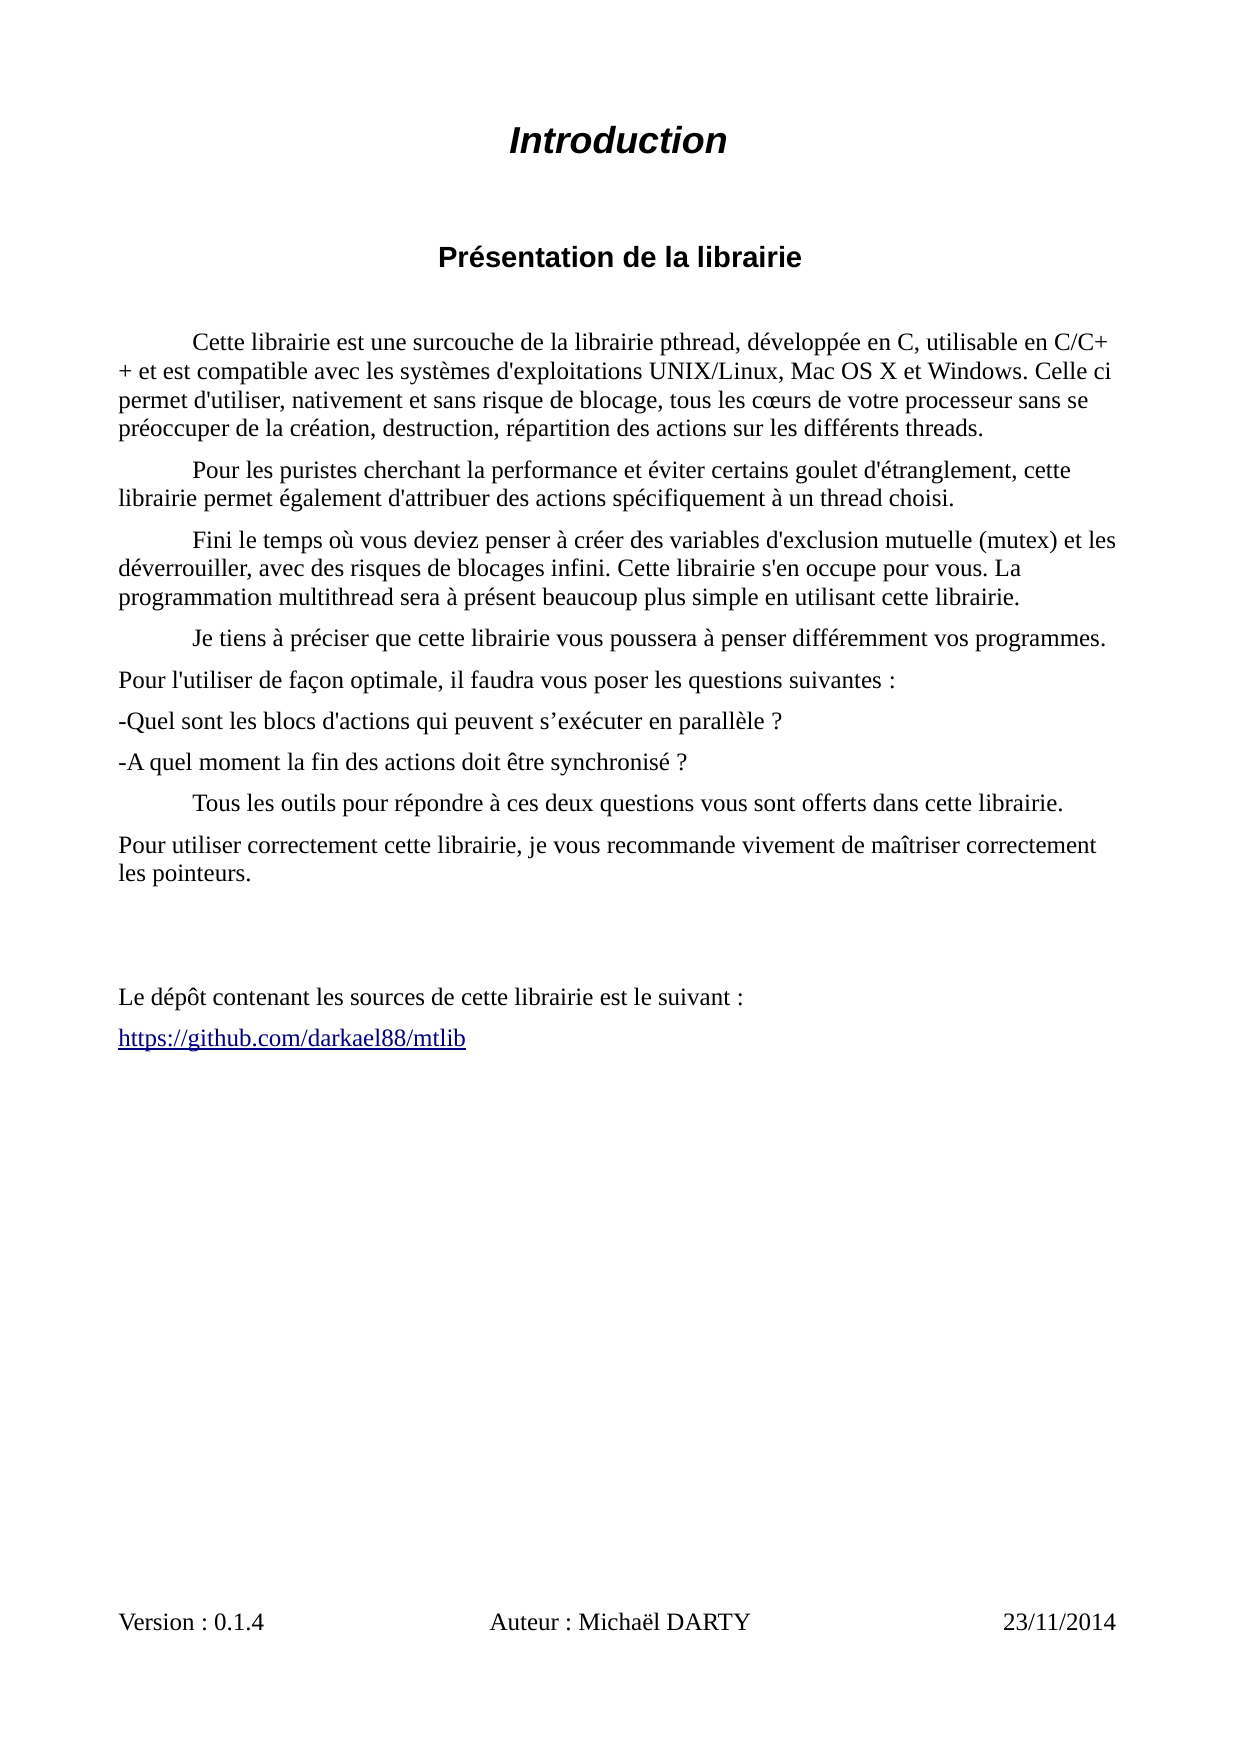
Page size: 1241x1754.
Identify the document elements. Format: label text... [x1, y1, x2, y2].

text Tous les outils pour répondre à ces deux questions vous sont offerts dans cette librairie. [118, 788, 1122, 817]
text -Quel sont les blocs d'actions qui peuvent s’exécuter en parallèle ? [118, 706, 1122, 735]
text Cette librairie est une surcouche de la librairie pthread, développée en C, utilisable en C/C++ et est compatible avec les systèmes d'exploitations UNIX/Linux, Mac OS X et Windows. Celle ci permet d'utiliser, nativement et sans risque de blocage, tous les cœurs de votre processeur sans se préoccuper de la création, destruction, répartition des actions sur les différents threads. [118, 327, 1122, 442]
text Le dépôt contenant les sources de cette librairie est le suivant : [118, 982, 1122, 1011]
text Fini le temps où vous deviez penser à créer des variables d'exclusion mutuelle (mutex) et les déverrouiller, avec des risques de blocages infini. Cette librairie s'en occupe pour vous. La programmation multithread sera à présent beaucoup plus simple en utilisant cette librairie. [118, 525, 1122, 611]
text Pour utiliser correctement cette librairie, je vous recommande vivement de maîtriser correctement les pointeurs. [118, 830, 1122, 887]
text Je tiens à préciser que cette librairie vous poussera à penser différemment vos programmes. [118, 623, 1122, 652]
subtitle Présentation de la librairie [118, 240, 1122, 273]
text https://github.com/darkael88/mtlib [118, 1023, 1122, 1052]
text -A quel moment la fin des actions doit être synchronisé ? [118, 747, 1122, 776]
subtitle Introduction [118, 118, 1122, 161]
text Pour les puristes cherchant la performance et éviter certains goulet d'étranglement, cette librairie permet également d'attribuer des actions spécifiquement à un thread choisi. [118, 455, 1122, 512]
text Pour l'utiliser de façon optimale, il faudra vous poser les questions suivantes : [118, 665, 1122, 693]
